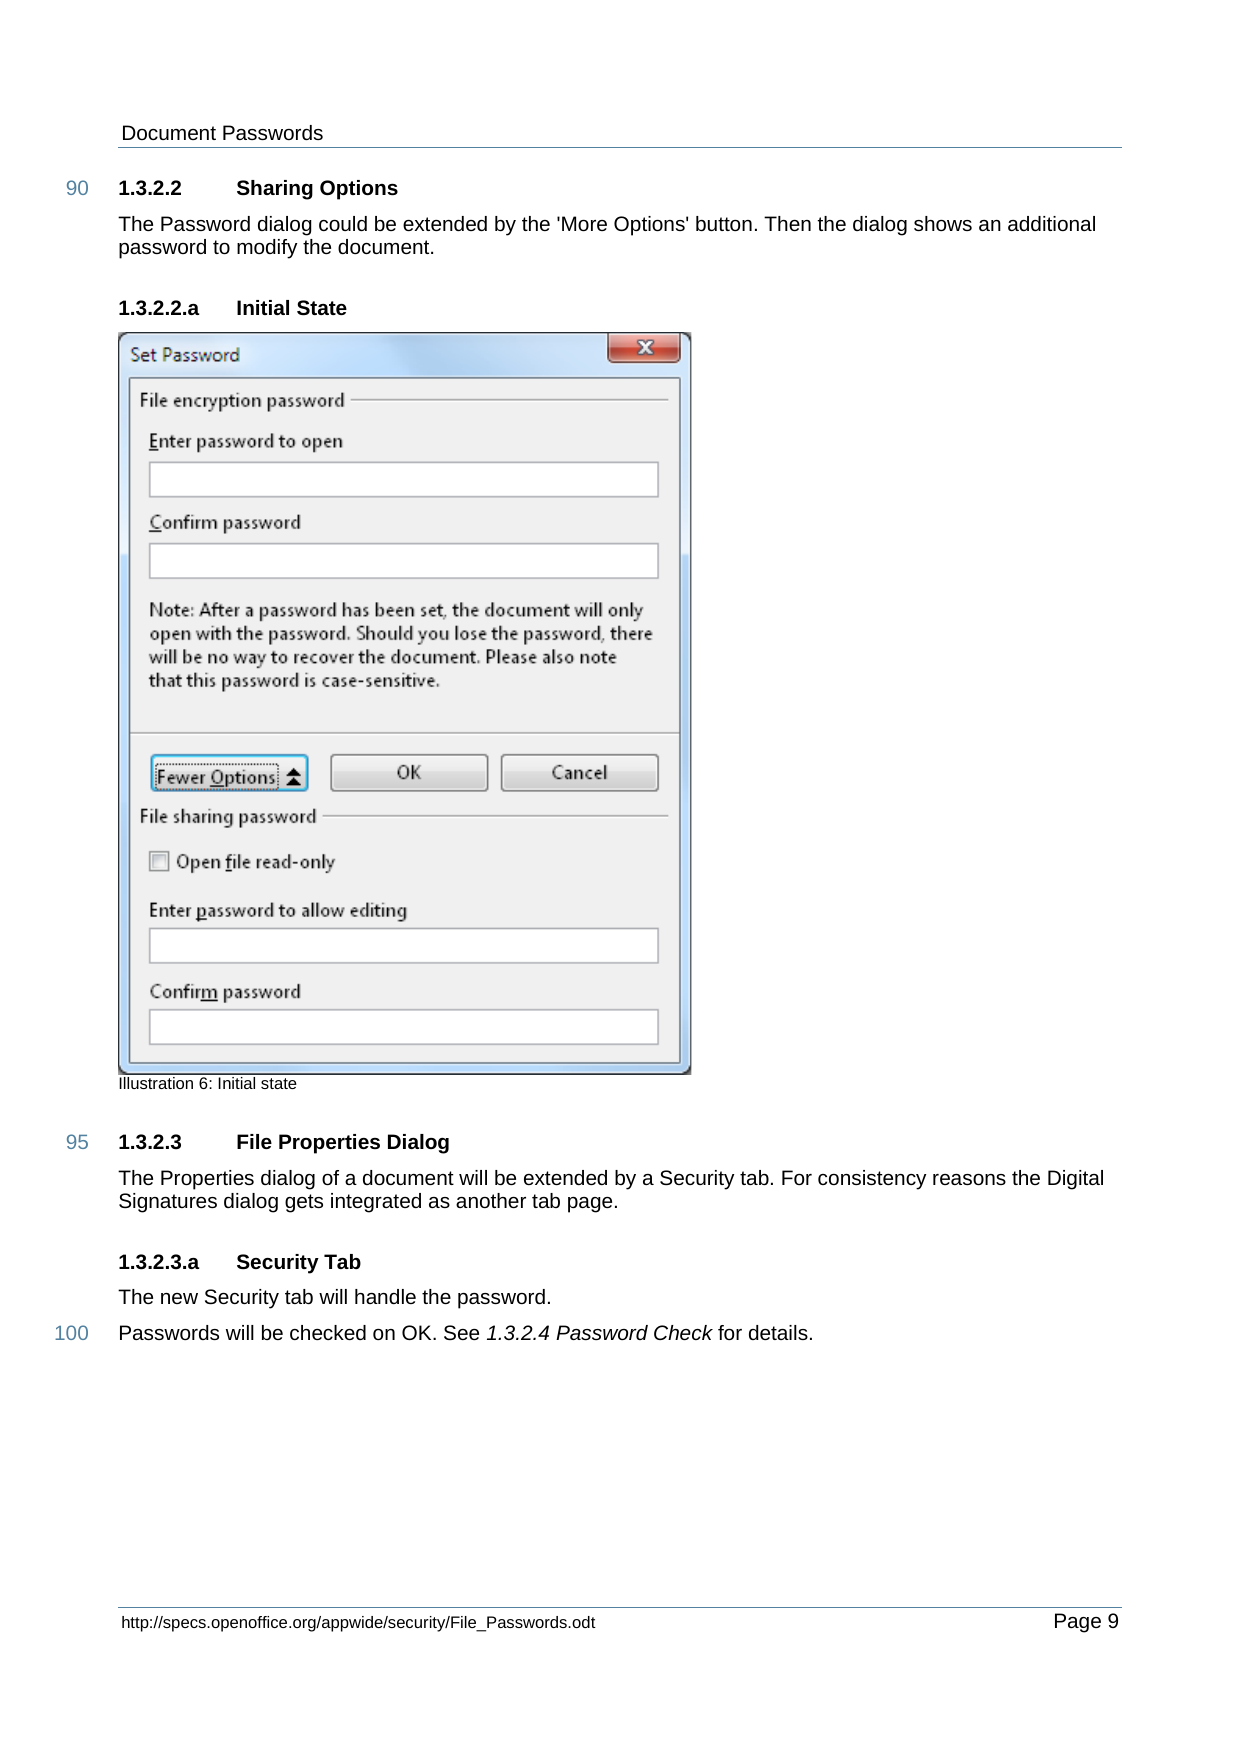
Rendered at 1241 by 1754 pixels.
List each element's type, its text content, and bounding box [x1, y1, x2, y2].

picture [118, 332, 692, 1075]
text Illustration 6: Initial state [118, 1075, 692, 1093]
text The new Security tab will handle the password. [118, 1286, 1122, 1309]
subtitle Security Tab [118, 1250, 1122, 1273]
subtitle Sharing Options [118, 177, 1122, 200]
subtitle File Properties Dialog [118, 1131, 1122, 1154]
subtitle Initial State [118, 296, 1122, 320]
text The Properties dialog of a document will be extended by a Security tab. For consistency reasons the Digital Signatures dialog gets integrated as another tab page. [118, 1166, 1122, 1213]
text Passwords will be checked on OK. See 1.3.2.4 Password Check for details. [118, 1322, 1122, 1345]
text The Password dialog could be extended by the 'More Options' button. Then the dialog shows an additional password to modify the document. [118, 212, 1122, 259]
